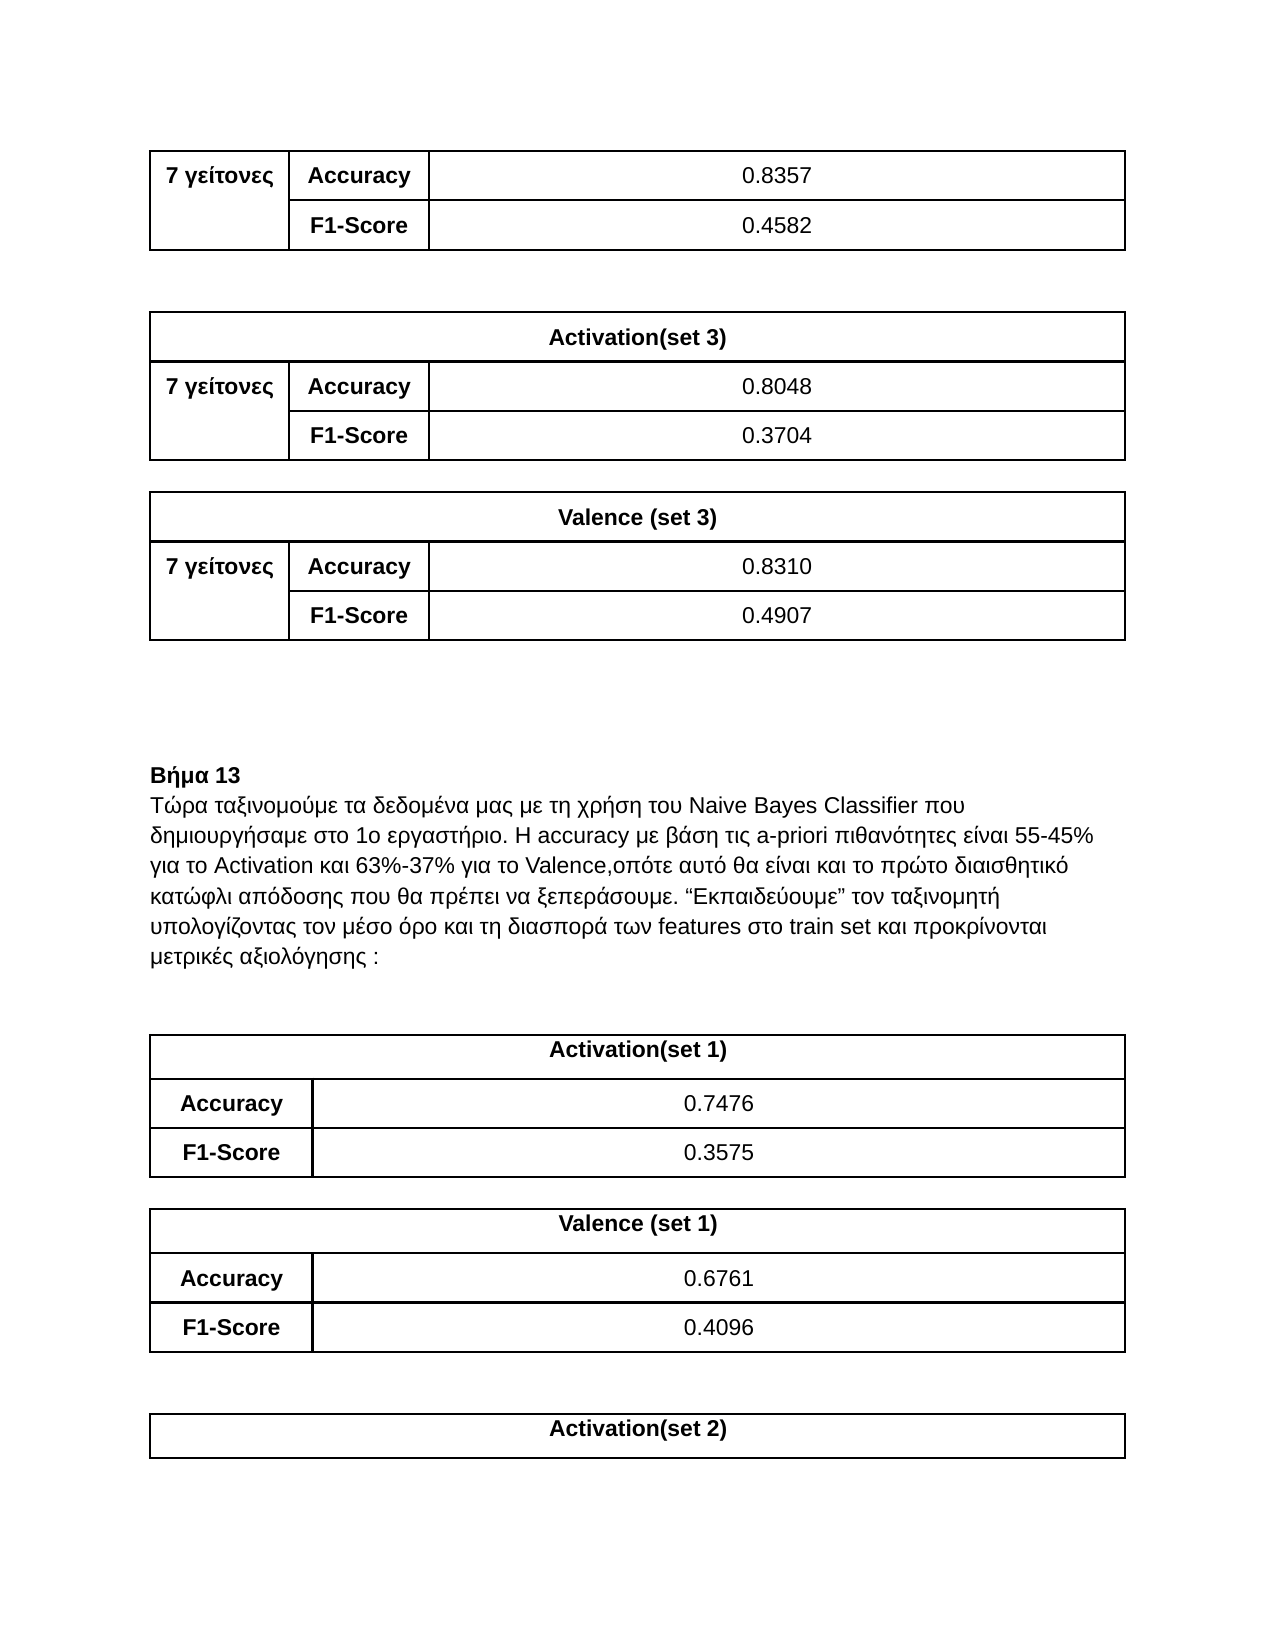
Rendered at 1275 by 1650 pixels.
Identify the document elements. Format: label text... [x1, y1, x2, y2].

table_cell F1-Score [290, 201, 428, 248]
table_header Activation(set 3) [151, 313, 1124, 360]
table_cell Accuracy [151, 1254, 311, 1301]
table_cell F1-Score [290, 592, 428, 639]
table_cell F1-Score [151, 1129, 311, 1176]
table_cell 7 γείτονες [151, 543, 288, 639]
table_cell 0.4096 [314, 1304, 1124, 1351]
table_cell Accuracy [151, 1080, 311, 1127]
table_cell 0.8310 [430, 543, 1124, 590]
table_cell 7 γείτονες [151, 363, 288, 459]
table_cell 0.4907 [430, 592, 1124, 639]
table_header Activation(set 2) [151, 1415, 1124, 1457]
table_cell F1-Score [290, 412, 428, 459]
table_cell 7 γείτονες [151, 152, 288, 248]
table_cell 0.4582 [430, 201, 1124, 248]
text Τώρα ταξινομούμε τα δεδομένα μας με τη χρήση του Naive Bayes Classifier που δημιουργήσαμε στο 1ο εργαστήριο. H accuracy με βάση τις a-priori πιθανότητες είναι 55-45% για το Activation και 63%-37% για το Valence,οπότε αυτό θα είναι και το πρώτο διαισθητικό κατώφλι απόδοσης που θα πρέπει να ξεπεράσουμε. “Εκπαιδεύουμε” τον ταξινομητή υπολογίζοντας τον μέσο όρο και τη διασπορά των features στο train set και προκρίνoνται μετρικές αξιολόγησης : [150, 792, 1125, 969]
table_cell F1-Score [151, 1304, 311, 1351]
table_cell 0.8357 [430, 152, 1124, 199]
table_cell 0.3704 [430, 412, 1124, 459]
table_cell Accuracy [290, 152, 428, 199]
table_header Activation(set 1) [151, 1036, 1124, 1077]
table_cell 0.3575 [314, 1129, 1124, 1176]
table_cell 0.6761 [314, 1254, 1124, 1301]
table_cell Accuracy [290, 363, 428, 409]
table_header Valence (set 1) [151, 1210, 1124, 1252]
text Βήμα 13 [150, 762, 1125, 788]
table_cell 0.8048 [430, 363, 1124, 409]
table_cell 0.7476 [314, 1080, 1124, 1127]
table_cell Accuracy [290, 543, 428, 590]
table_header Valence (set 3) [151, 493, 1124, 540]
